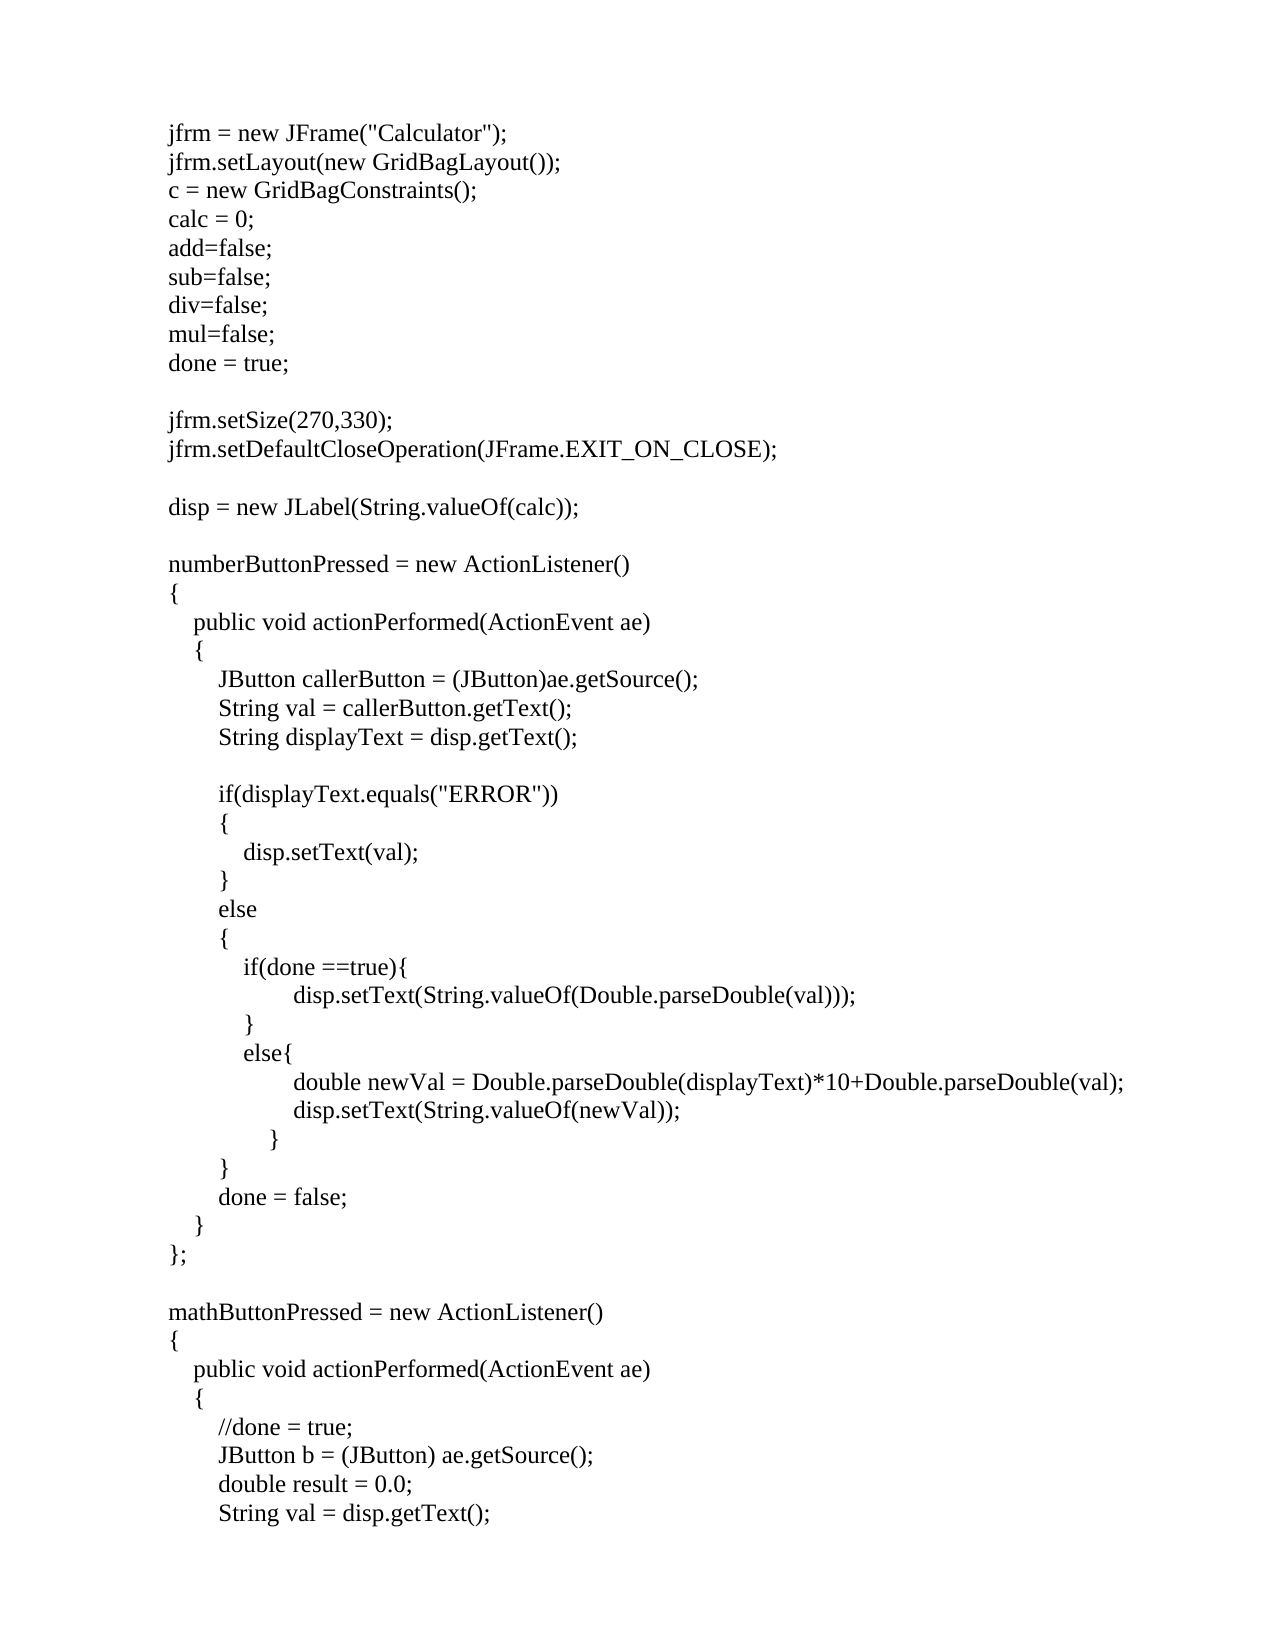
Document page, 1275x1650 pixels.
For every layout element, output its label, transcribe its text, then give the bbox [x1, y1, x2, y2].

text jfrm.setSize(270,330); [118, 406, 1157, 434]
text } [118, 1153, 1157, 1182]
text if(displayText.equals("ERROR")) [118, 779, 1157, 808]
text disp.setText(String.valueOf(Double.parseDouble(val))); [118, 981, 1157, 1009]
text { [118, 1383, 1157, 1412]
text if(done ==true){ [118, 952, 1157, 981]
text add=false; [118, 233, 1157, 262]
text done = true; [118, 348, 1157, 377]
text disp = new JLabel(String.valueOf(calc)); [118, 492, 1157, 521]
text disp.setText(val); [118, 837, 1157, 866]
text } [118, 866, 1157, 894]
text c = new GridBagConstraints(); [118, 176, 1157, 204]
text disp.setText(String.valueOf(newVal)); [118, 1096, 1157, 1124]
text }; [118, 1239, 1157, 1268]
text calc = 0; [118, 204, 1157, 233]
text String val = callerButton.getText(); [118, 693, 1157, 722]
text else [118, 894, 1157, 923]
text String val = disp.getText(); [118, 1498, 1157, 1527]
text else{ [118, 1038, 1157, 1067]
text jfrm.setDefaultCloseOperation(JFrame.EXIT_ON_CLOSE); [118, 434, 1157, 463]
text done = false; [118, 1182, 1157, 1211]
text public void actionPerformed(ActionEvent ae) [118, 1354, 1157, 1383]
text { [118, 1326, 1157, 1354]
text div=false; [118, 291, 1157, 319]
text double result = 0.0; [118, 1469, 1157, 1498]
text mul=false; [118, 319, 1157, 348]
text jfrm = new JFrame("Calculator"); [118, 118, 1157, 147]
text } [118, 1211, 1157, 1239]
text JButton callerButton = (JButton)ae.getSource(); [118, 664, 1157, 693]
text String displayText = disp.getText(); [118, 722, 1157, 751]
text { [118, 923, 1157, 952]
text } [118, 1009, 1157, 1038]
text { [118, 578, 1157, 607]
text numberButtonPressed = new ActionListener() [118, 549, 1157, 578]
text sub=false; [118, 262, 1157, 291]
text } [118, 1124, 1157, 1153]
text mathButtonPressed = new ActionListener() [118, 1297, 1157, 1326]
text //done = true; [118, 1412, 1157, 1441]
text public void actionPerformed(ActionEvent ae) [118, 607, 1157, 636]
text JButton b = (JButton) ae.getSource(); [118, 1441, 1157, 1469]
text jfrm.setLayout(new GridBagLayout()); [118, 147, 1157, 176]
text { [118, 636, 1157, 664]
text { [118, 808, 1157, 837]
text double newVal = Double.parseDouble(displayText)*10+Double.parseDouble(val); [118, 1067, 1157, 1096]
